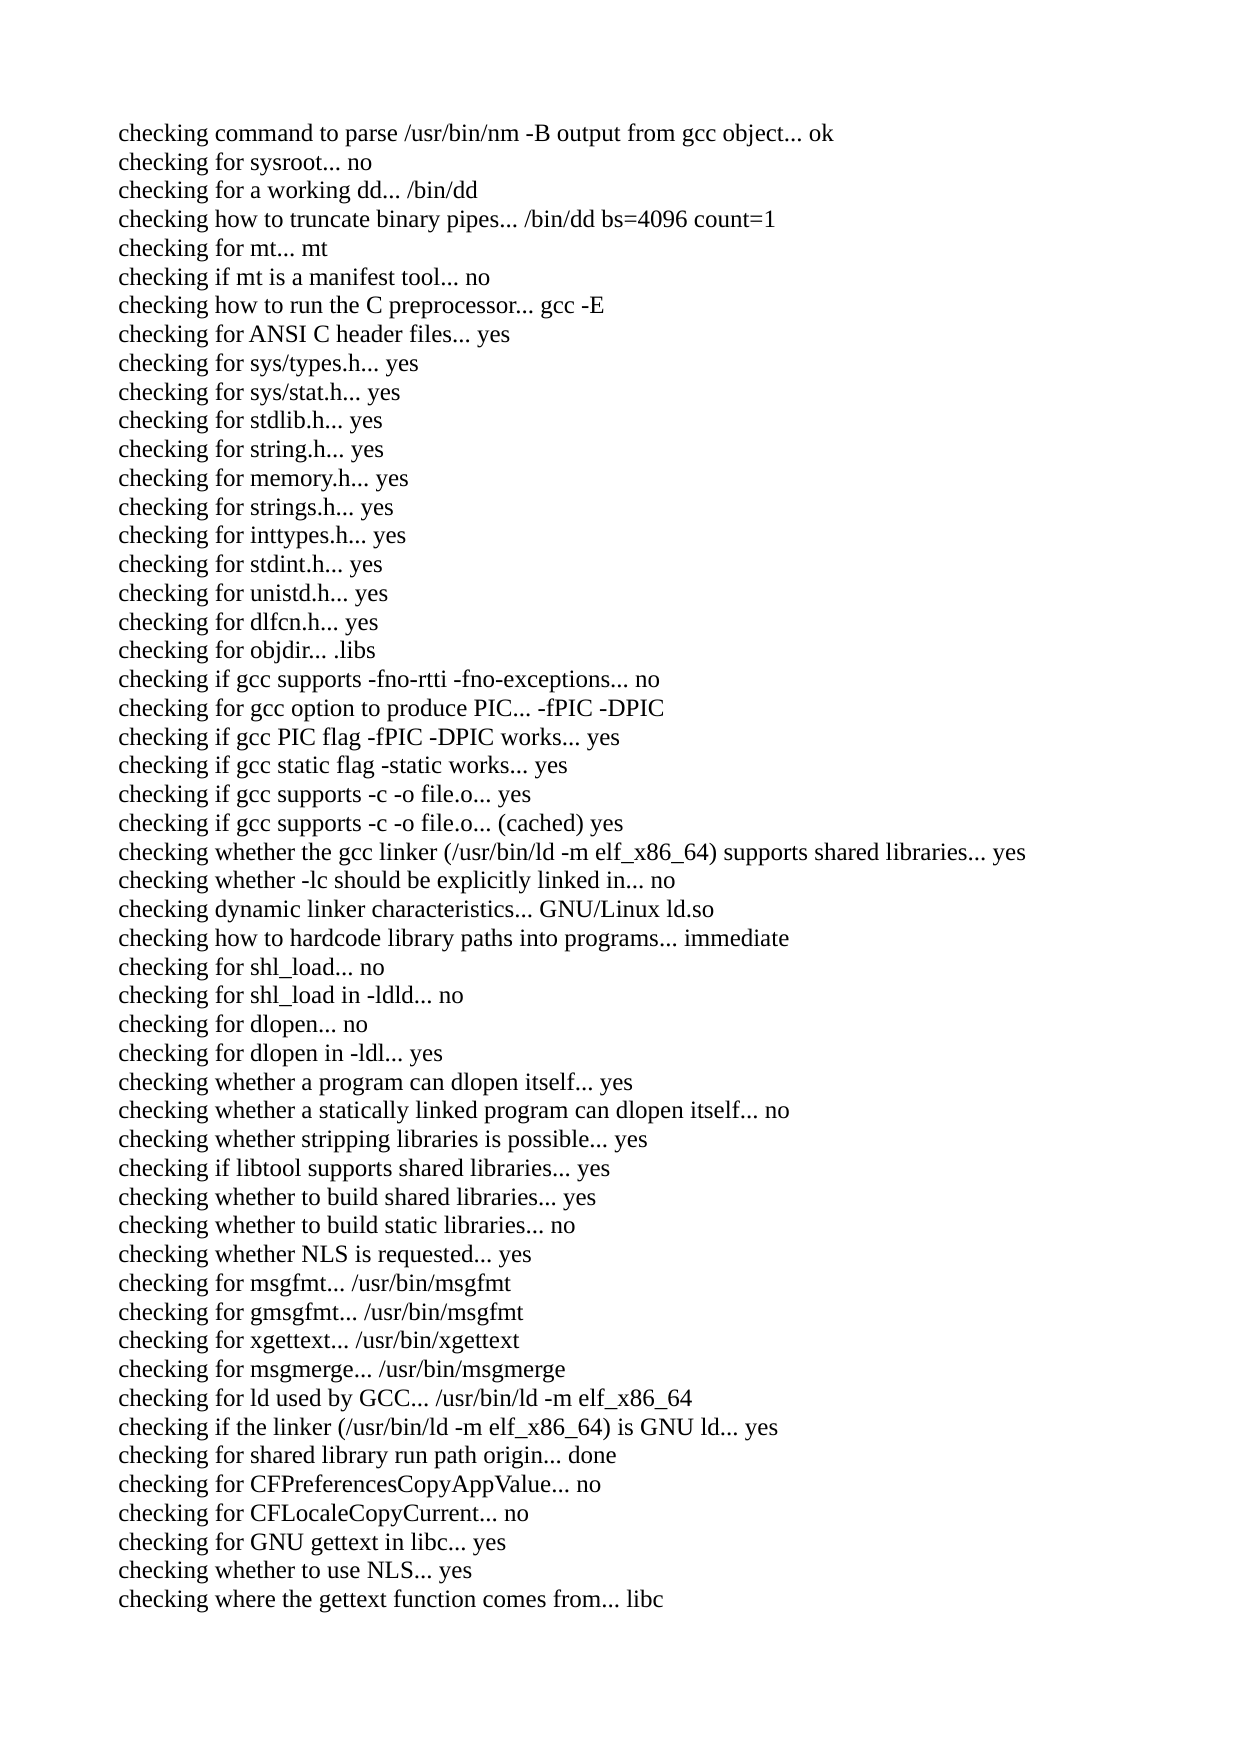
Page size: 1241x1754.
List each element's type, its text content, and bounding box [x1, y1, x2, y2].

text checking if gcc supports -c -o file.o... yes [118, 779, 1122, 808]
text checking for shared library run path origin... done [118, 1441, 1122, 1469]
text checking whether to use NLS... yes [118, 1556, 1122, 1584]
text checking for GNU gettext in libc... yes [118, 1527, 1122, 1556]
text checking whether the gcc linker (/usr/bin/ld -m elf_x86_64) supports shared libraries... yes [118, 837, 1122, 866]
text checking for mt... mt [118, 233, 1122, 262]
text checking if gcc static flag -static works... yes [118, 751, 1122, 779]
text checking for CFPreferencesCopyAppValue... no [118, 1469, 1122, 1498]
text checking whether a program can dlopen itself... yes [118, 1067, 1122, 1096]
text checking for sys/types.h... yes [118, 348, 1122, 377]
text checking for xgettext... /usr/bin/xgettext [118, 1326, 1122, 1354]
text checking whether -lc should be explicitly linked in... no [118, 866, 1122, 894]
text checking for dlfcn.h... yes [118, 607, 1122, 636]
text checking if gcc PIC flag -fPIC -DPIC works... yes [118, 722, 1122, 751]
text checking for stdlib.h... yes [118, 406, 1122, 434]
text checking for gmsgfmt... /usr/bin/msgfmt [118, 1297, 1122, 1326]
text checking whether stripping libraries is possible... yes [118, 1124, 1122, 1153]
text checking how to hardcode library paths into programs... immediate [118, 923, 1122, 952]
text checking dynamic linker characteristics... GNU/Linux ld.so [118, 894, 1122, 923]
text checking for CFLocaleCopyCurrent... no [118, 1498, 1122, 1527]
text checking if the linker (/usr/bin/ld -m elf_x86_64) is GNU ld... yes [118, 1412, 1122, 1441]
text checking for msgmerge... /usr/bin/msgmerge [118, 1354, 1122, 1383]
text checking for dlopen... no [118, 1009, 1122, 1038]
text checking for shl_load in -ldld... no [118, 981, 1122, 1009]
text checking if gcc supports -fno-rtti -fno-exceptions... no [118, 664, 1122, 693]
text checking for ANSI C header files... yes [118, 319, 1122, 348]
text checking for inttypes.h... yes [118, 521, 1122, 549]
text checking whether to build static libraries... no [118, 1211, 1122, 1239]
text checking for sys/stat.h... yes [118, 377, 1122, 406]
text checking for strings.h... yes [118, 492, 1122, 521]
text checking for gcc option to produce PIC... -fPIC -DPIC [118, 693, 1122, 722]
text checking for unistd.h... yes [118, 578, 1122, 607]
text checking if libtool supports shared libraries... yes [118, 1153, 1122, 1182]
text checking where the gettext function comes from... libc [118, 1584, 1122, 1613]
text checking for shl_load... no [118, 952, 1122, 981]
text checking for dlopen in -ldl... yes [118, 1038, 1122, 1067]
text checking how to run the C preprocessor... gcc -E [118, 291, 1122, 319]
text checking for memory.h... yes [118, 463, 1122, 492]
text checking whether NLS is requested... yes [118, 1239, 1122, 1268]
text checking whether a statically linked program can dlopen itself... no [118, 1096, 1122, 1124]
text checking for objdir... .libs [118, 636, 1122, 664]
text checking command to parse /usr/bin/nm -B output from gcc object... ok [118, 118, 1122, 147]
text checking if gcc supports -c -o file.o... (cached) yes [118, 808, 1122, 837]
text checking whether to build shared libraries... yes [118, 1182, 1122, 1211]
text checking for msgfmt... /usr/bin/msgfmt [118, 1268, 1122, 1297]
text checking how to truncate binary pipes... /bin/dd bs=4096 count=1 [118, 204, 1122, 233]
text checking for stdint.h... yes [118, 549, 1122, 578]
text checking for string.h... yes [118, 434, 1122, 463]
text checking for a working dd... /bin/dd [118, 176, 1122, 204]
text checking for ld used by GCC... /usr/bin/ld -m elf_x86_64 [118, 1383, 1122, 1412]
text checking for sysroot... no [118, 147, 1122, 176]
text checking if mt is a manifest tool... no [118, 262, 1122, 291]
